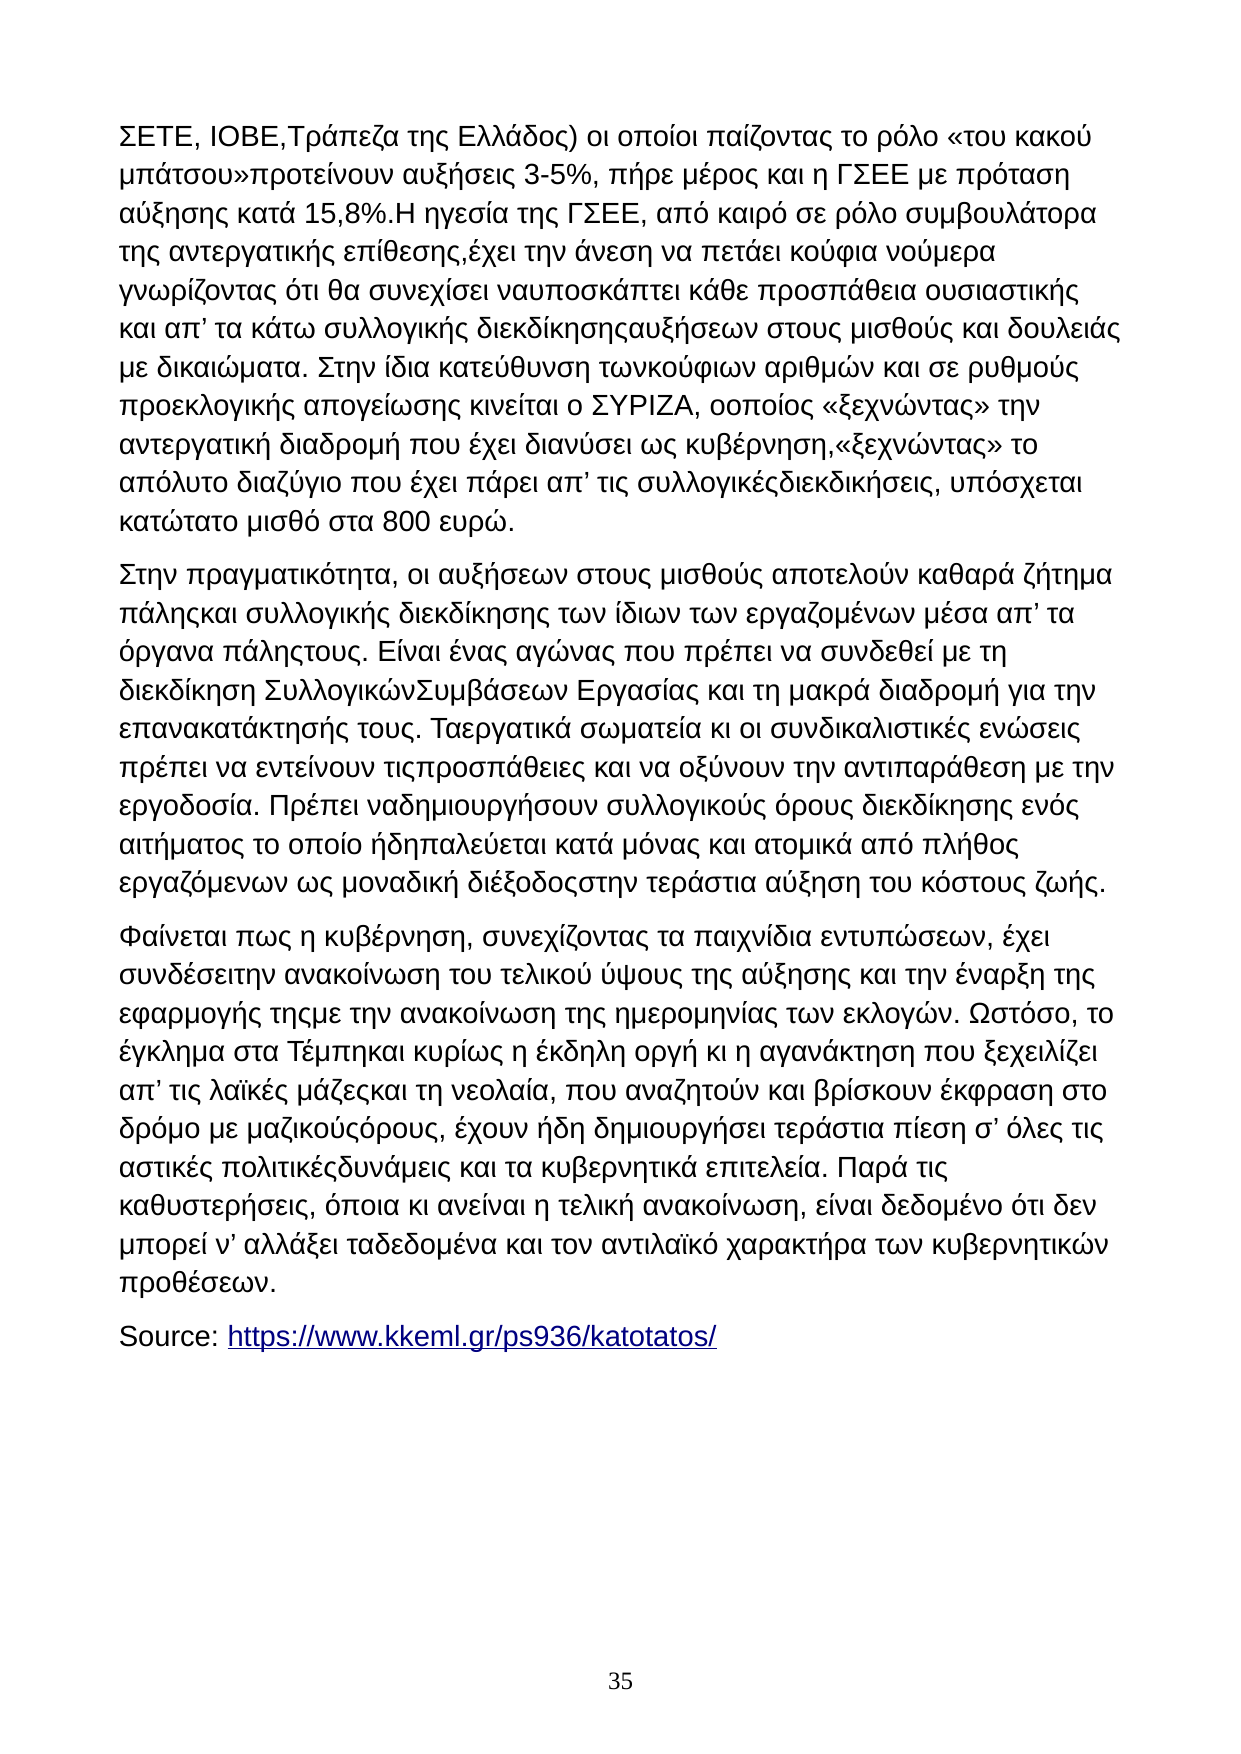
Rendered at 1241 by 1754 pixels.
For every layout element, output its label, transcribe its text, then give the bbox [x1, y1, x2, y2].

text Source: https://www.kkeml.gr/ps936/katotatos/ [118, 1318, 1122, 1352]
text ΣΕΤΕ, ΙΟΒΕ,Τράπεζα της Ελλάδος) οι οποίοι παίζοντας το ρόλο «του κακού μπάτσου»προτείνουν αυξήσεις 3-5%, πήρε μέρος και η ΓΣΕΕ με πρόταση αύξησης κατά 15,8%.Η ηγεσία της ΓΣΕΕ, από καιρό σε ρόλο συμβουλάτορα της αντεργατικής επίθεσης,έχει την άνεση να πετάει κούφια νούμερα γνωρίζοντας ότι θα συνεχίσει ναυποσκάπτει κάθε προσπάθεια ουσιαστικής και απ’ τα κάτω συλλογικής διεκδίκησηςαυξήσεων στους μισθούς και δουλειάς με δικαιώματα. Στην ίδια κατεύθυνση τωνκούφιων αριθμών και σε ρυθμούς προεκλογικής απογείωσης κινείται ο ΣΥΡΙΖΑ, οοποίος «ξεχνώντας» την αντεργατική διαδρομή που έχει διανύσει ως κυβέρνηση,«ξεχνώντας» το απόλυτο διαζύγιο που έχει πάρει απ’ τις συλλογικέςδιεκδικήσεις, υπόσχεται κατώτατο μισθό στα 800 ευρώ. [118, 118, 1122, 537]
text Στην πραγματικότητα, οι αυξήσεων στους μισθούς αποτελούν καθαρά ζήτημα πάληςκαι συλλογικής διεκδίκησης των ίδιων των εργαζομένων μέσα απ’ τα όργανα πάληςτους. Είναι ένας αγώνας που πρέπει να συνδεθεί με τη διεκδίκηση ΣυλλογικώνΣυμβάσεων Εργασίας και τη μακρά διαδρομή για την επανακατάκτησής τους. Ταεργατικά σωματεία κι οι συνδικαλιστικές ενώσεις πρέπει να εντείνουν τιςπροσπάθειες και να οξύνουν την αντιπαράθεση με την εργοδοσία. Πρέπει ναδημιουργήσουν συλλογικούς όρους διεκδίκησης ενός αιτήματος το οποίο ήδηπαλεύεται κατά μόνας και ατομικά από πλήθος εργαζόμενων ως μοναδική διέξοδοςστην τεράστια αύξηση του κόστους ζωής. [118, 557, 1122, 899]
text Φαίνεται πως η κυβέρνηση, συνεχίζοντας τα παιχνίδια εντυπώσεων, έχει συνδέσειτην ανακοίνωση του τελικού ύψους της αύξησης και την έναρξη της εφαρμογής τηςμε την ανακοίνωση της ημερομηνίας των εκλογών. Ωστόσο, το έγκλημα στα Τέμπηκαι κυρίως η έκδηλη οργή κι η αγανάκτηση που ξεχειλίζει απ’ τις λαϊκές μάζεςκαι τη νεολαία, που αναζητούν και βρίσκουν έκφραση στο δρόμο με μαζικούςόρους, έχουν ήδη δημιουργήσει τεράστια πίεση σ’ όλες τις αστικές πολιτικέςδυνάμεις και τα κυβερνητικά επιτελεία. Παρά τις καθυστερήσεις, όποια κι ανείναι η τελική ανακοίνωση, είναι δεδομένο ότι δεν μπορεί ν’ αλλάξει ταδεδομένα και τον αντιλαϊκό χαρακτήρα των κυβερνητικών προθέσεων. [118, 918, 1122, 1299]
